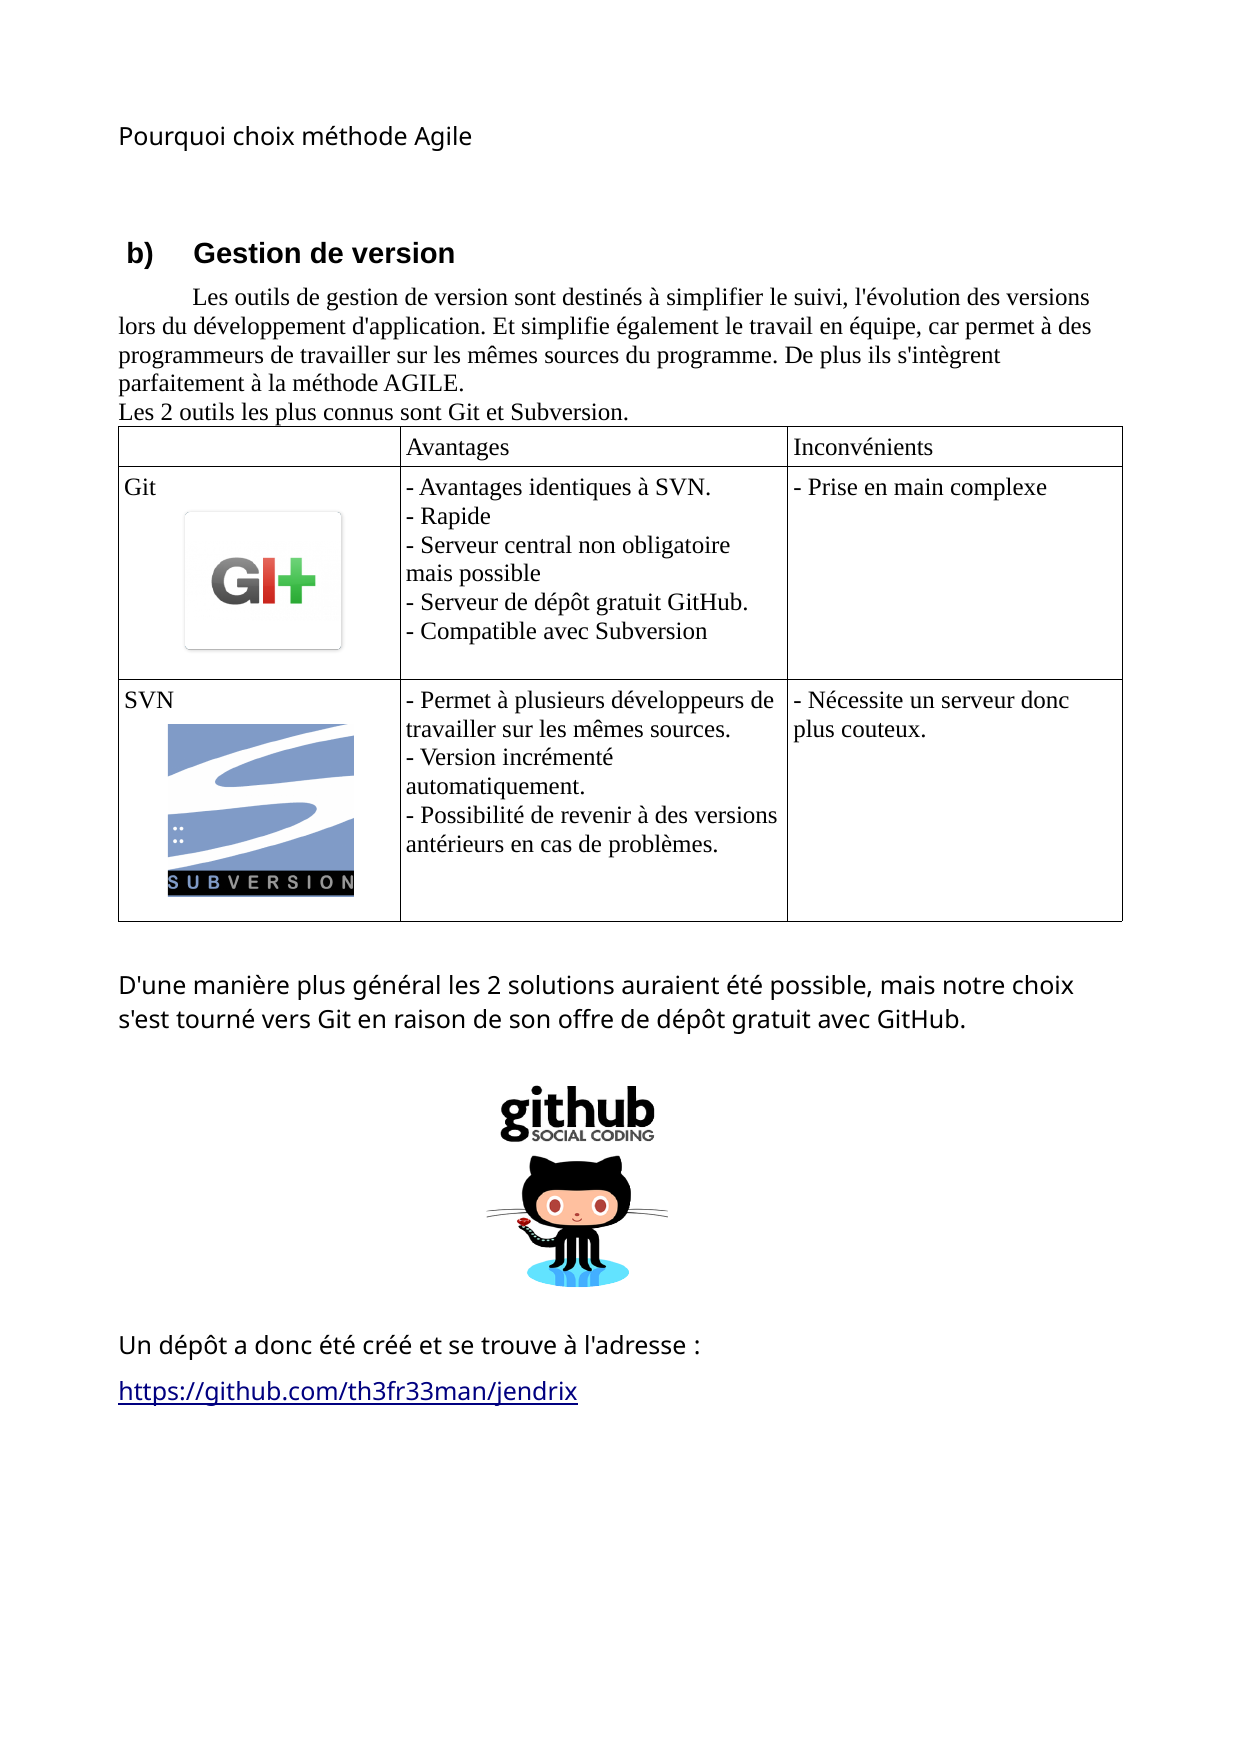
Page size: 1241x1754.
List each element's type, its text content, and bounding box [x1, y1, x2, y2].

picture [485, 1085, 668, 1288]
table_cell SVN [119, 680, 400, 921]
picture [173, 501, 353, 660]
text Pourquoi choix méthode Agile [118, 118, 1122, 152]
text Les 2 outils les plus connus sont Git et Subversion. [118, 397, 1122, 426]
text Un dépôt a donc été créé et se trouve à l'adresse : [118, 1327, 1122, 1361]
table_header Avantages [401, 427, 787, 466]
table_cell - Avantages identiques à SVN. - Rapide - Serveur central non obligatoire mais possible - Serveur de dépôt gratuit GitHub. - Compatible avec Subversion [401, 467, 787, 679]
table_header Inconvénients [788, 427, 1122, 466]
table_header [119, 427, 400, 466]
table_cell - Prise en main complexe [788, 467, 1122, 679]
table_cell [119, 660, 400, 679]
text Les outils de gestion de version sont destinés à simplifier le suivi, l'évolution des versions lors du développement d'application. Et simplifie également le travail en équipe, car permet à des programmeurs de travailler sur les mêmes sources du programme. De plus ils s'intègrent parfaitement à la méthode AGILE. [118, 282, 1122, 397]
subtitle Gestion de version [118, 236, 1122, 270]
text https://github.com/th3fr33man/jendrix [118, 1374, 1122, 1408]
picture [167, 724, 354, 897]
table_cell Git [119, 467, 400, 659]
text D'une manière plus général les 2 solutions auraient été possible, mais notre choix s'est tourné vers Git en raison de son offre de dépôt gratuit avec GitHub. [118, 967, 1122, 1036]
table_cell - Nécessite un serveur donc plus couteux. [788, 680, 1122, 921]
table_cell - Permet à plusieurs développeurs de travailler sur les mêmes sources. - Version incrémenté automatiquement. - Possibilité de revenir à des versions antérieurs en cas de problèmes. [401, 680, 787, 921]
